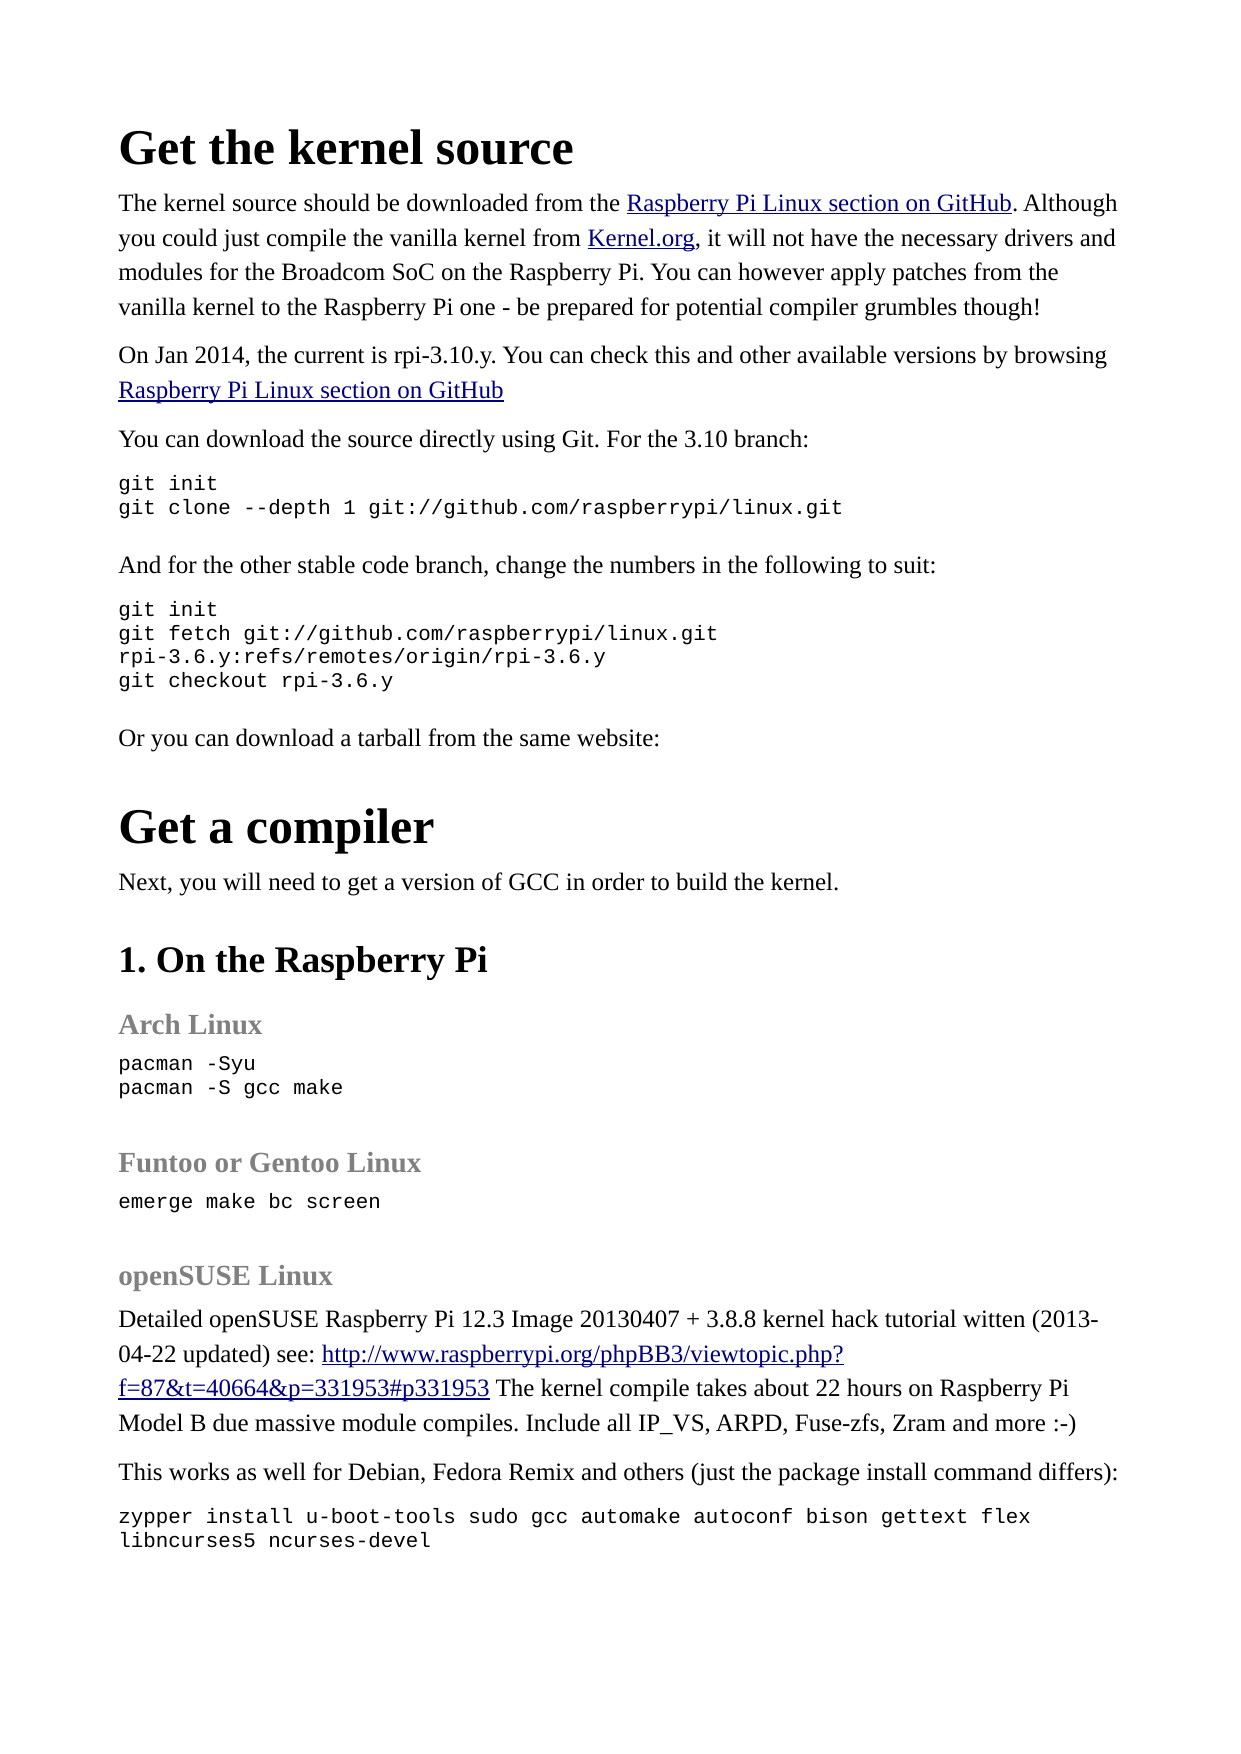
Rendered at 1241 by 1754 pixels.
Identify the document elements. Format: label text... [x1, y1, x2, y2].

subtitle Arch Linux [118, 1007, 1122, 1041]
text zypper install u-boot-tools sudo gcc automake autoconf bison gettext flex libncurses5 ncurses-devel [118, 1506, 1122, 1553]
text The kernel source should be downloaded from the Raspberry Pi Linux section on GitHub. Although you could just compile the vanilla kernel from Kernel.org, it will not have the necessary drivers and modules for the Broadcom SoC on the Raspberry Pi. You can however apply patches from the vanilla kernel to the Raspberry Pi one - be prepared for potential compiler grumbles though! [118, 188, 1122, 320]
text And for the other stable code branch, change the numbers in the following to suit: [118, 550, 1122, 579]
text emerge make bc screen [118, 1191, 1122, 1214]
text git checkout rpi-3.6.y [118, 670, 1122, 694]
text git clone --depth 1 git://github.com/raspberrypi/linux.git [118, 497, 1122, 521]
text You can download the source directly using Git. For the 3.10 branch: [118, 424, 1122, 453]
subtitle openSUSE Linux [118, 1258, 1122, 1292]
subtitle Funtoo or Gentoo Linux [118, 1145, 1122, 1178]
text On Jan 2014, the current is rpi-3.10.y. You can check this and other available versions by browsing Raspberry Pi Linux section on GitHub [118, 341, 1122, 404]
text Or you can download a tarball from the same website: [118, 723, 1122, 752]
text git init [118, 473, 1122, 497]
text This works as well for Debian, Fedora Remix and others (just the package install command differs): [118, 1457, 1122, 1486]
text git fetch git://github.com/raspberrypi/linux.git rpi-3.6.y:refs/remotes/origin/rpi-3.6.y [118, 623, 1122, 670]
subtitle Get the kernel source [118, 118, 1122, 176]
text Detailed openSUSE Raspberry Pi 12.3 Image 20130407 + 3.8.8 kernel hack tutorial witten (2013-04-22 updated) see: http://www.raspberrypi.org/phpBB3/viewtopic.php?f=87&t=40664&p=331953#p331953 The kernel compile takes about 22 hours on Raspberry Pi Model B due massive module compiles. Include all IP_VS, ARPD, Fuse-zfs, Zram and more :-) [118, 1304, 1122, 1437]
subtitle 1. On the Raspberry Pi [118, 937, 1122, 980]
text Next, you will need to get a version of GCC in order to build the kernel. [118, 867, 1122, 896]
text pacman -S gcc make [118, 1077, 1122, 1101]
text git init [118, 599, 1122, 623]
subtitle Get a compiler [118, 797, 1122, 855]
text pacman -Syu [118, 1053, 1122, 1077]
